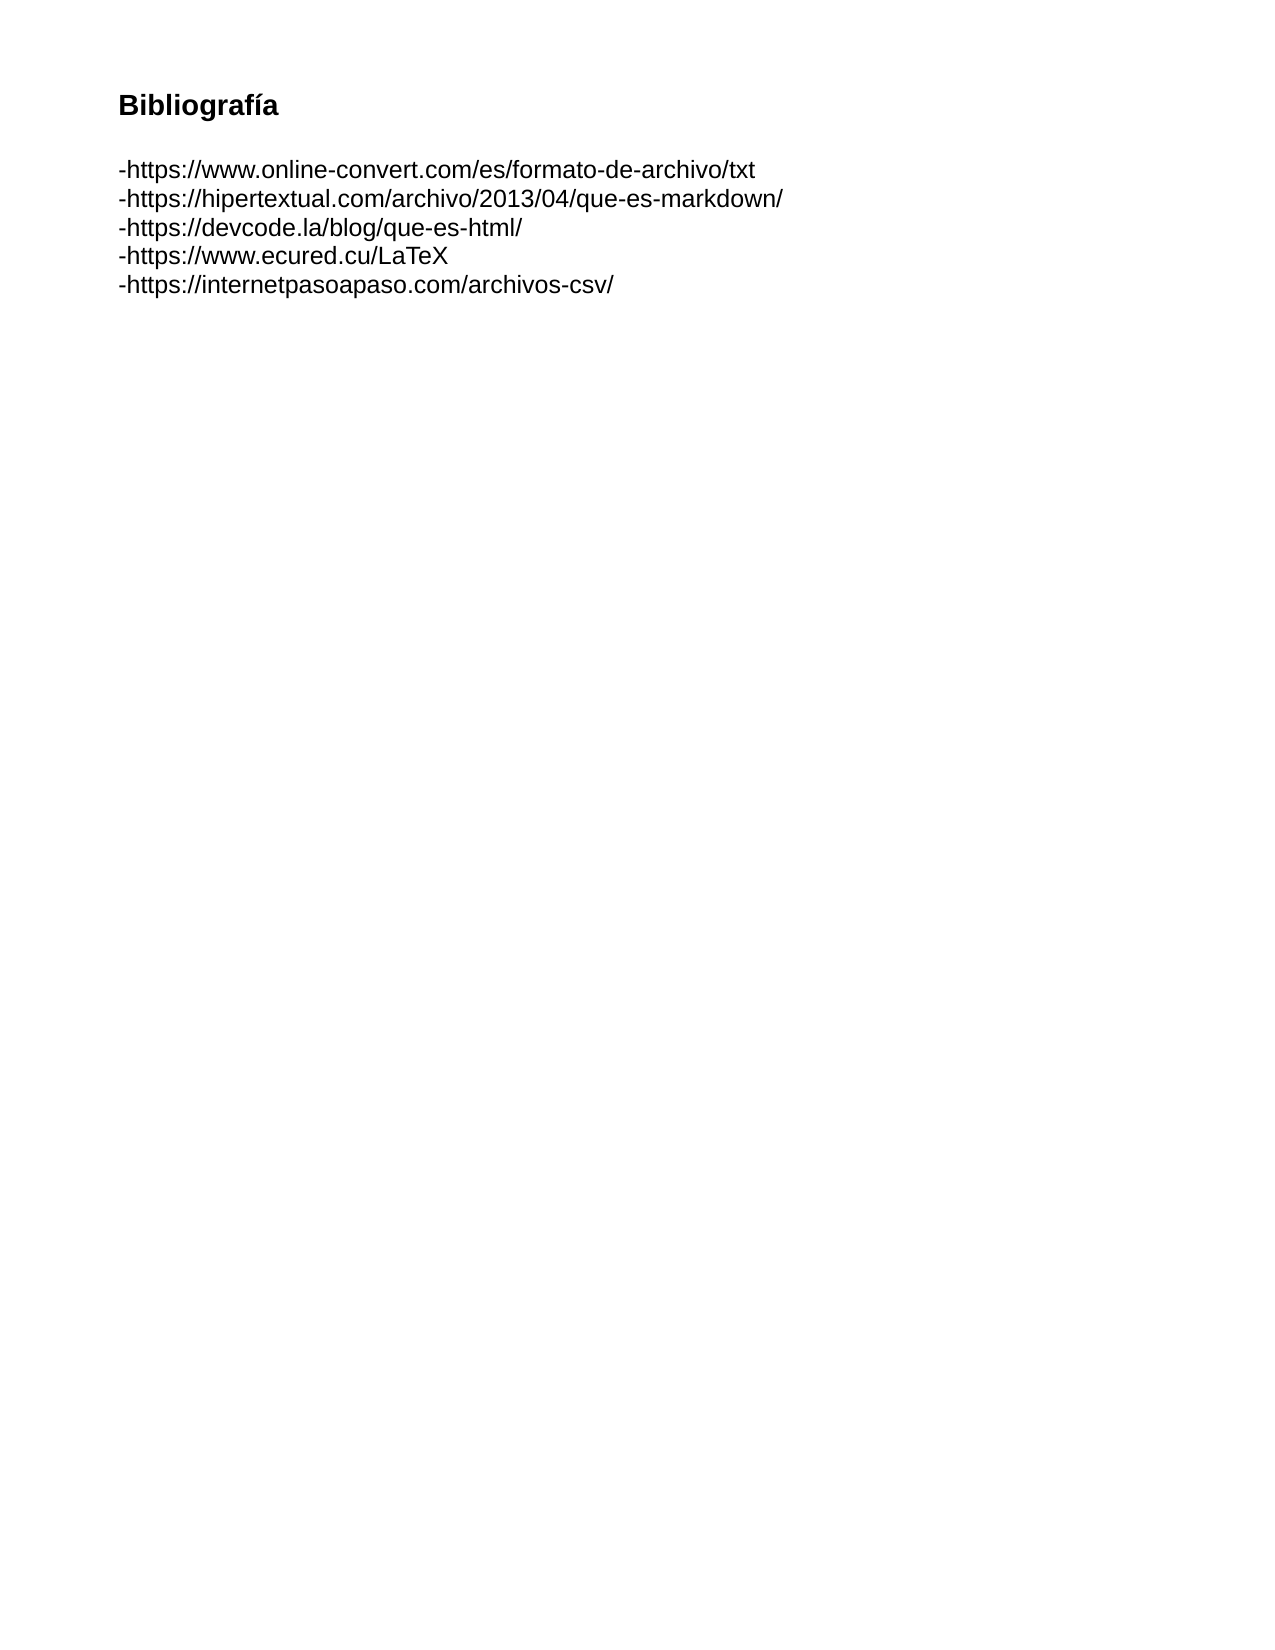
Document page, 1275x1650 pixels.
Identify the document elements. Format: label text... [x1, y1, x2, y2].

text -https://www.online-convert.com/es/formato-de-archivo/txt [118, 155, 1205, 184]
text -https://www.ecured.cu/LaTeX [118, 241, 1205, 270]
text Bibliografía [118, 88, 1205, 121]
text -https://devcode.la/blog/que-es-html/ [118, 212, 1205, 241]
text -https://hipertextual.com/archivo/2013/04/que-es-markdown/ [118, 184, 1205, 212]
text -https://internetpasoapaso.com/archivos-csv/ [118, 270, 1205, 299]
